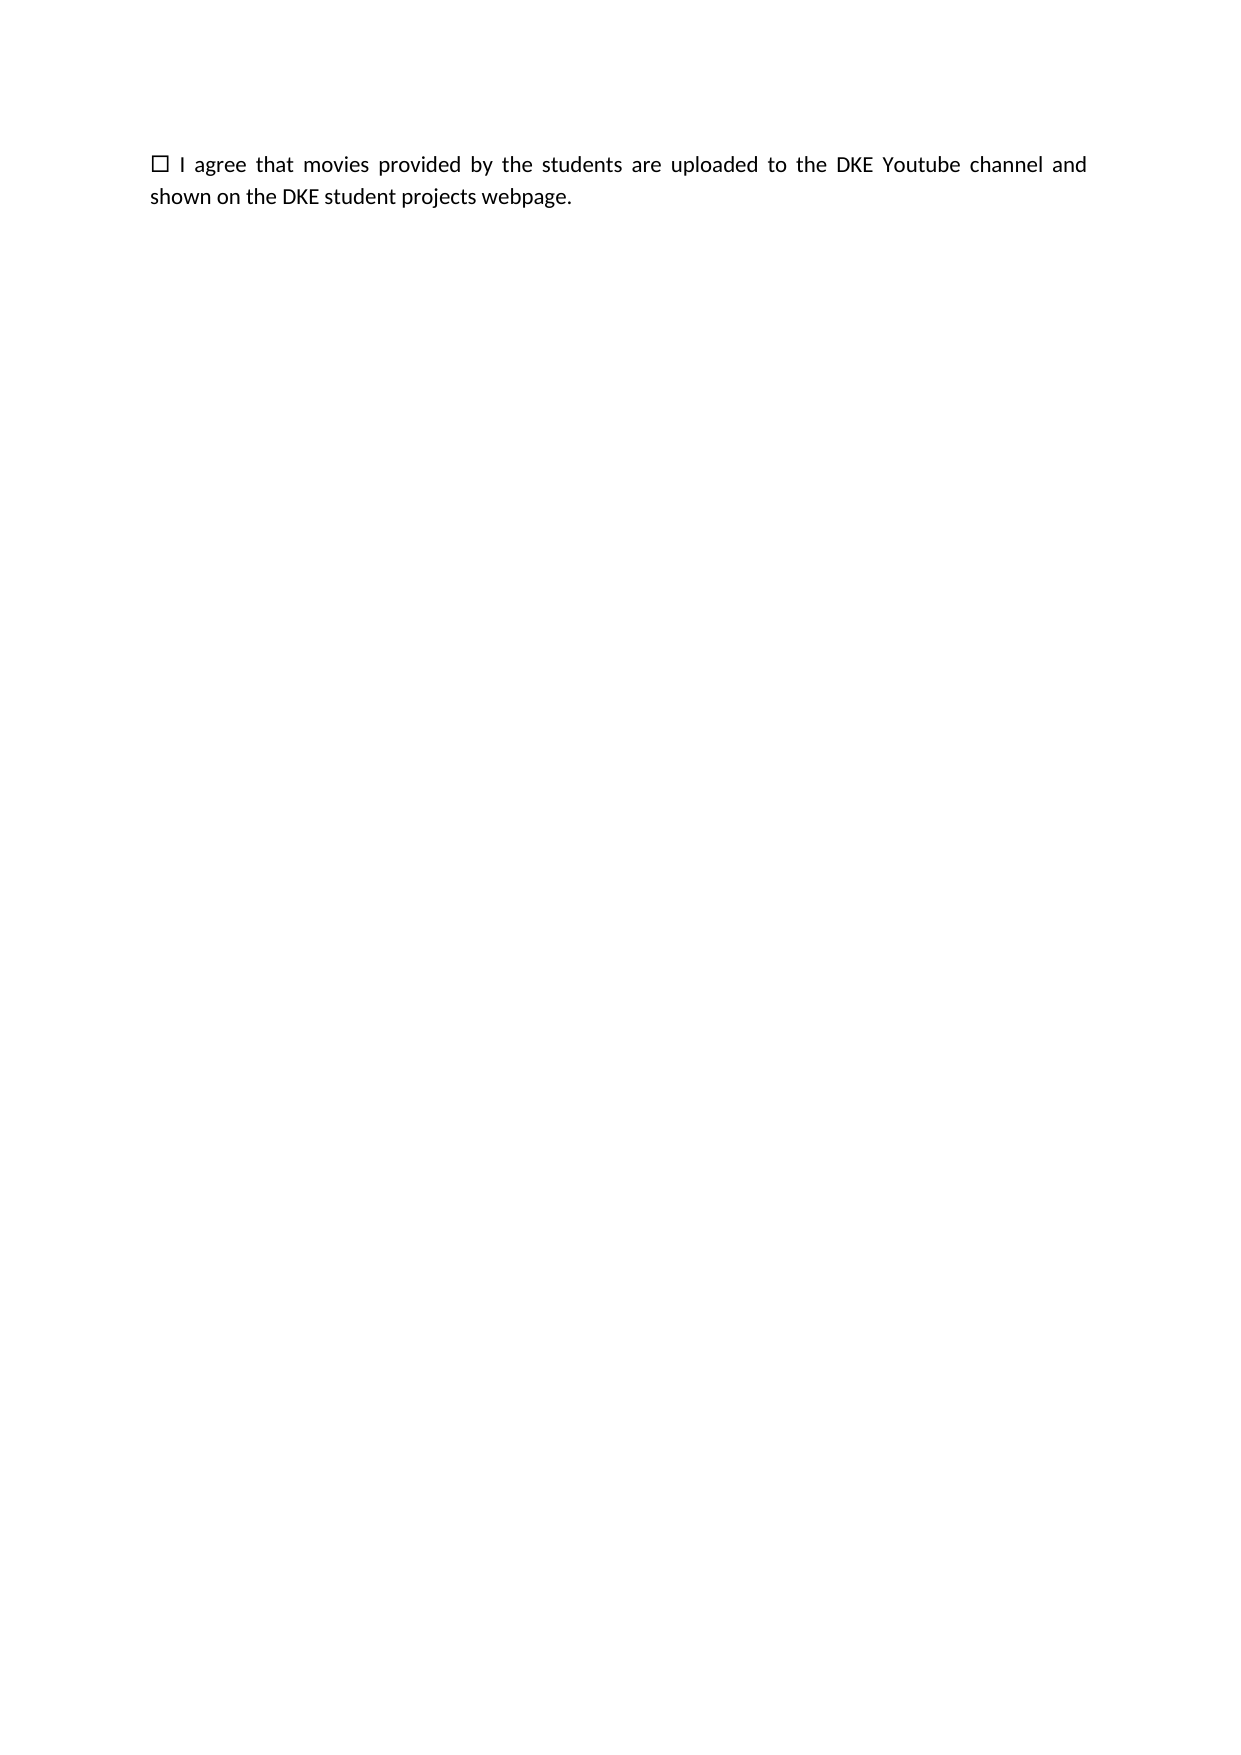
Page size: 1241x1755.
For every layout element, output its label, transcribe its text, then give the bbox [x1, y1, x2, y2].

text  I agree that movies provided by the students are uploaded to the DKE Youtube channel and shown on the DKE student projects webpage. [150, 150, 1090, 210]
